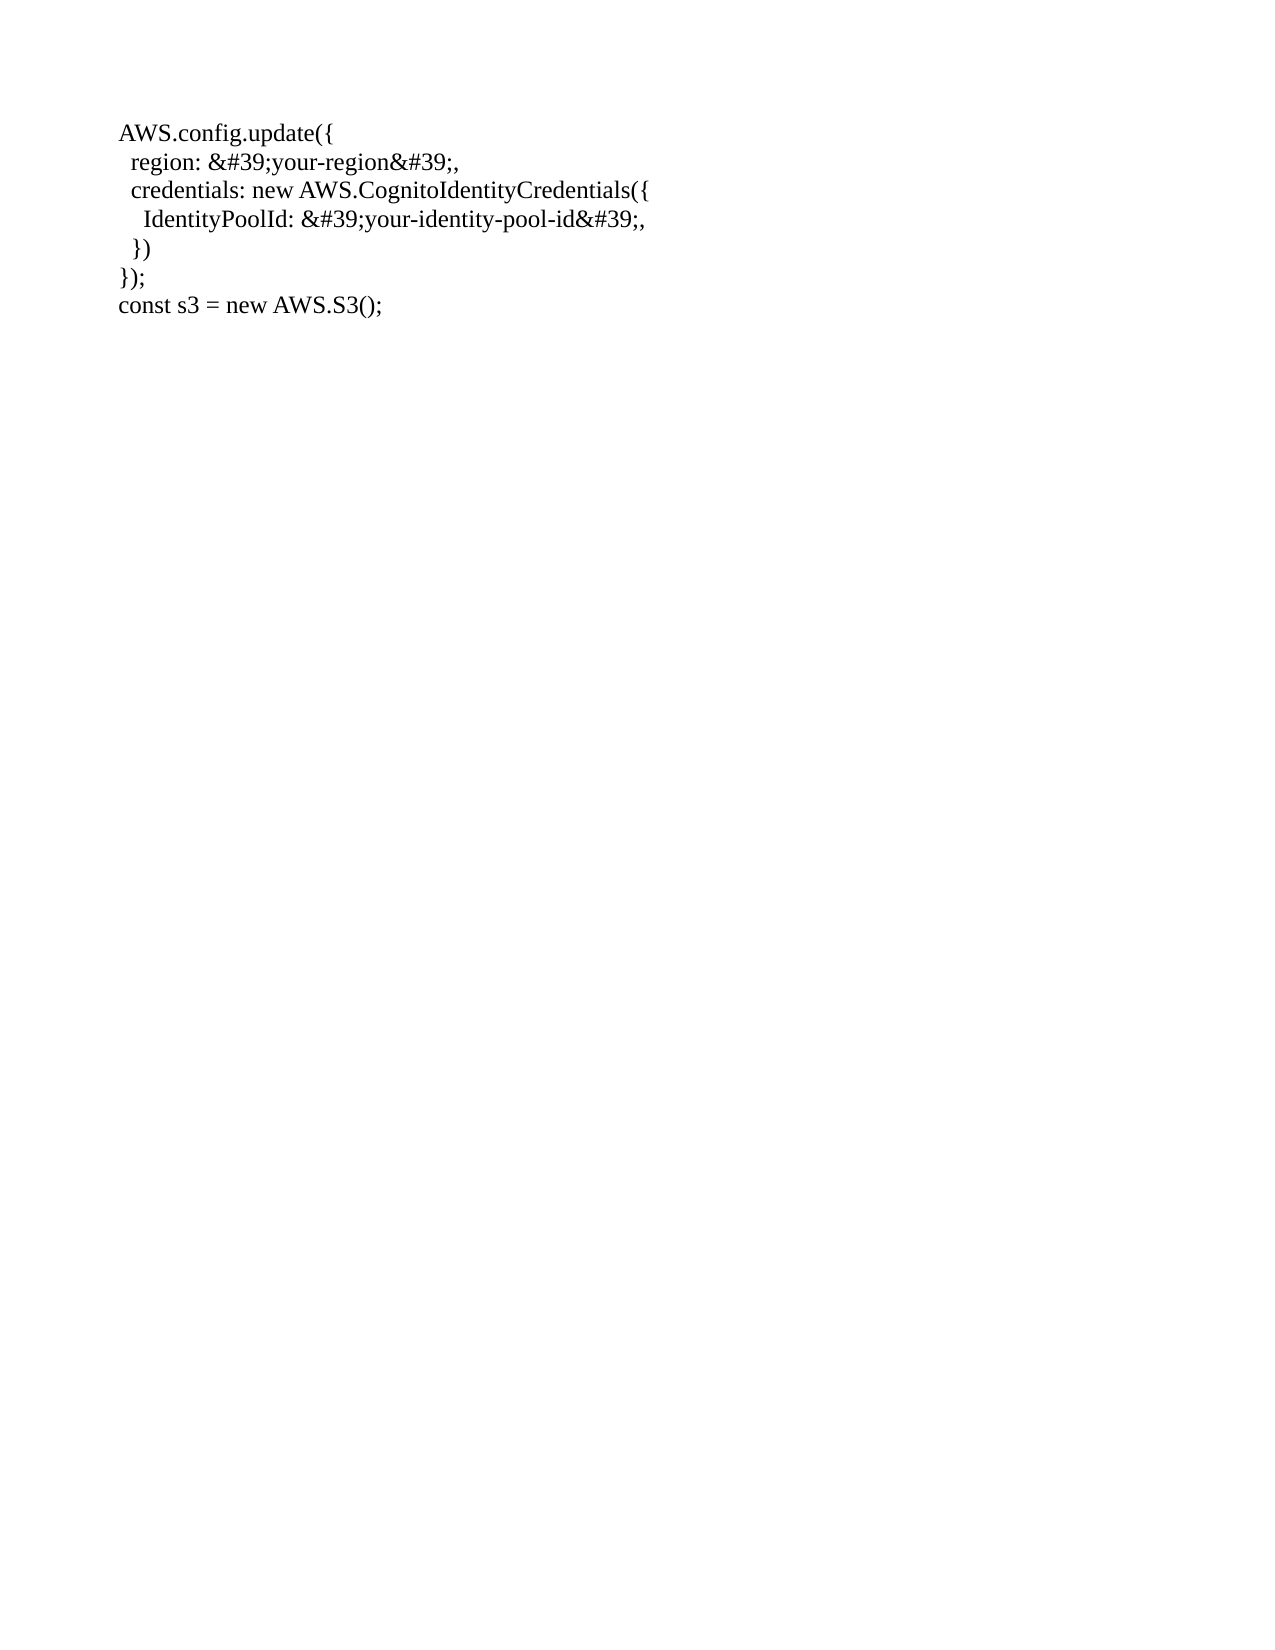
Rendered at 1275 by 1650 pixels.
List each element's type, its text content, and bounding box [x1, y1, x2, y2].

text region: &#39;your-region&#39;, [118, 147, 1157, 176]
text }); [118, 262, 1157, 291]
text IdentityPoolId: &#39;your-identity-pool-id&#39;, [118, 204, 1157, 233]
text credentials: new AWS.CognitoIdentityCredentials({ [118, 176, 1157, 204]
text AWS.config.update({ [118, 118, 1157, 147]
text }) [118, 233, 1157, 262]
text const s3 = new AWS.S3(); [118, 291, 1157, 319]
